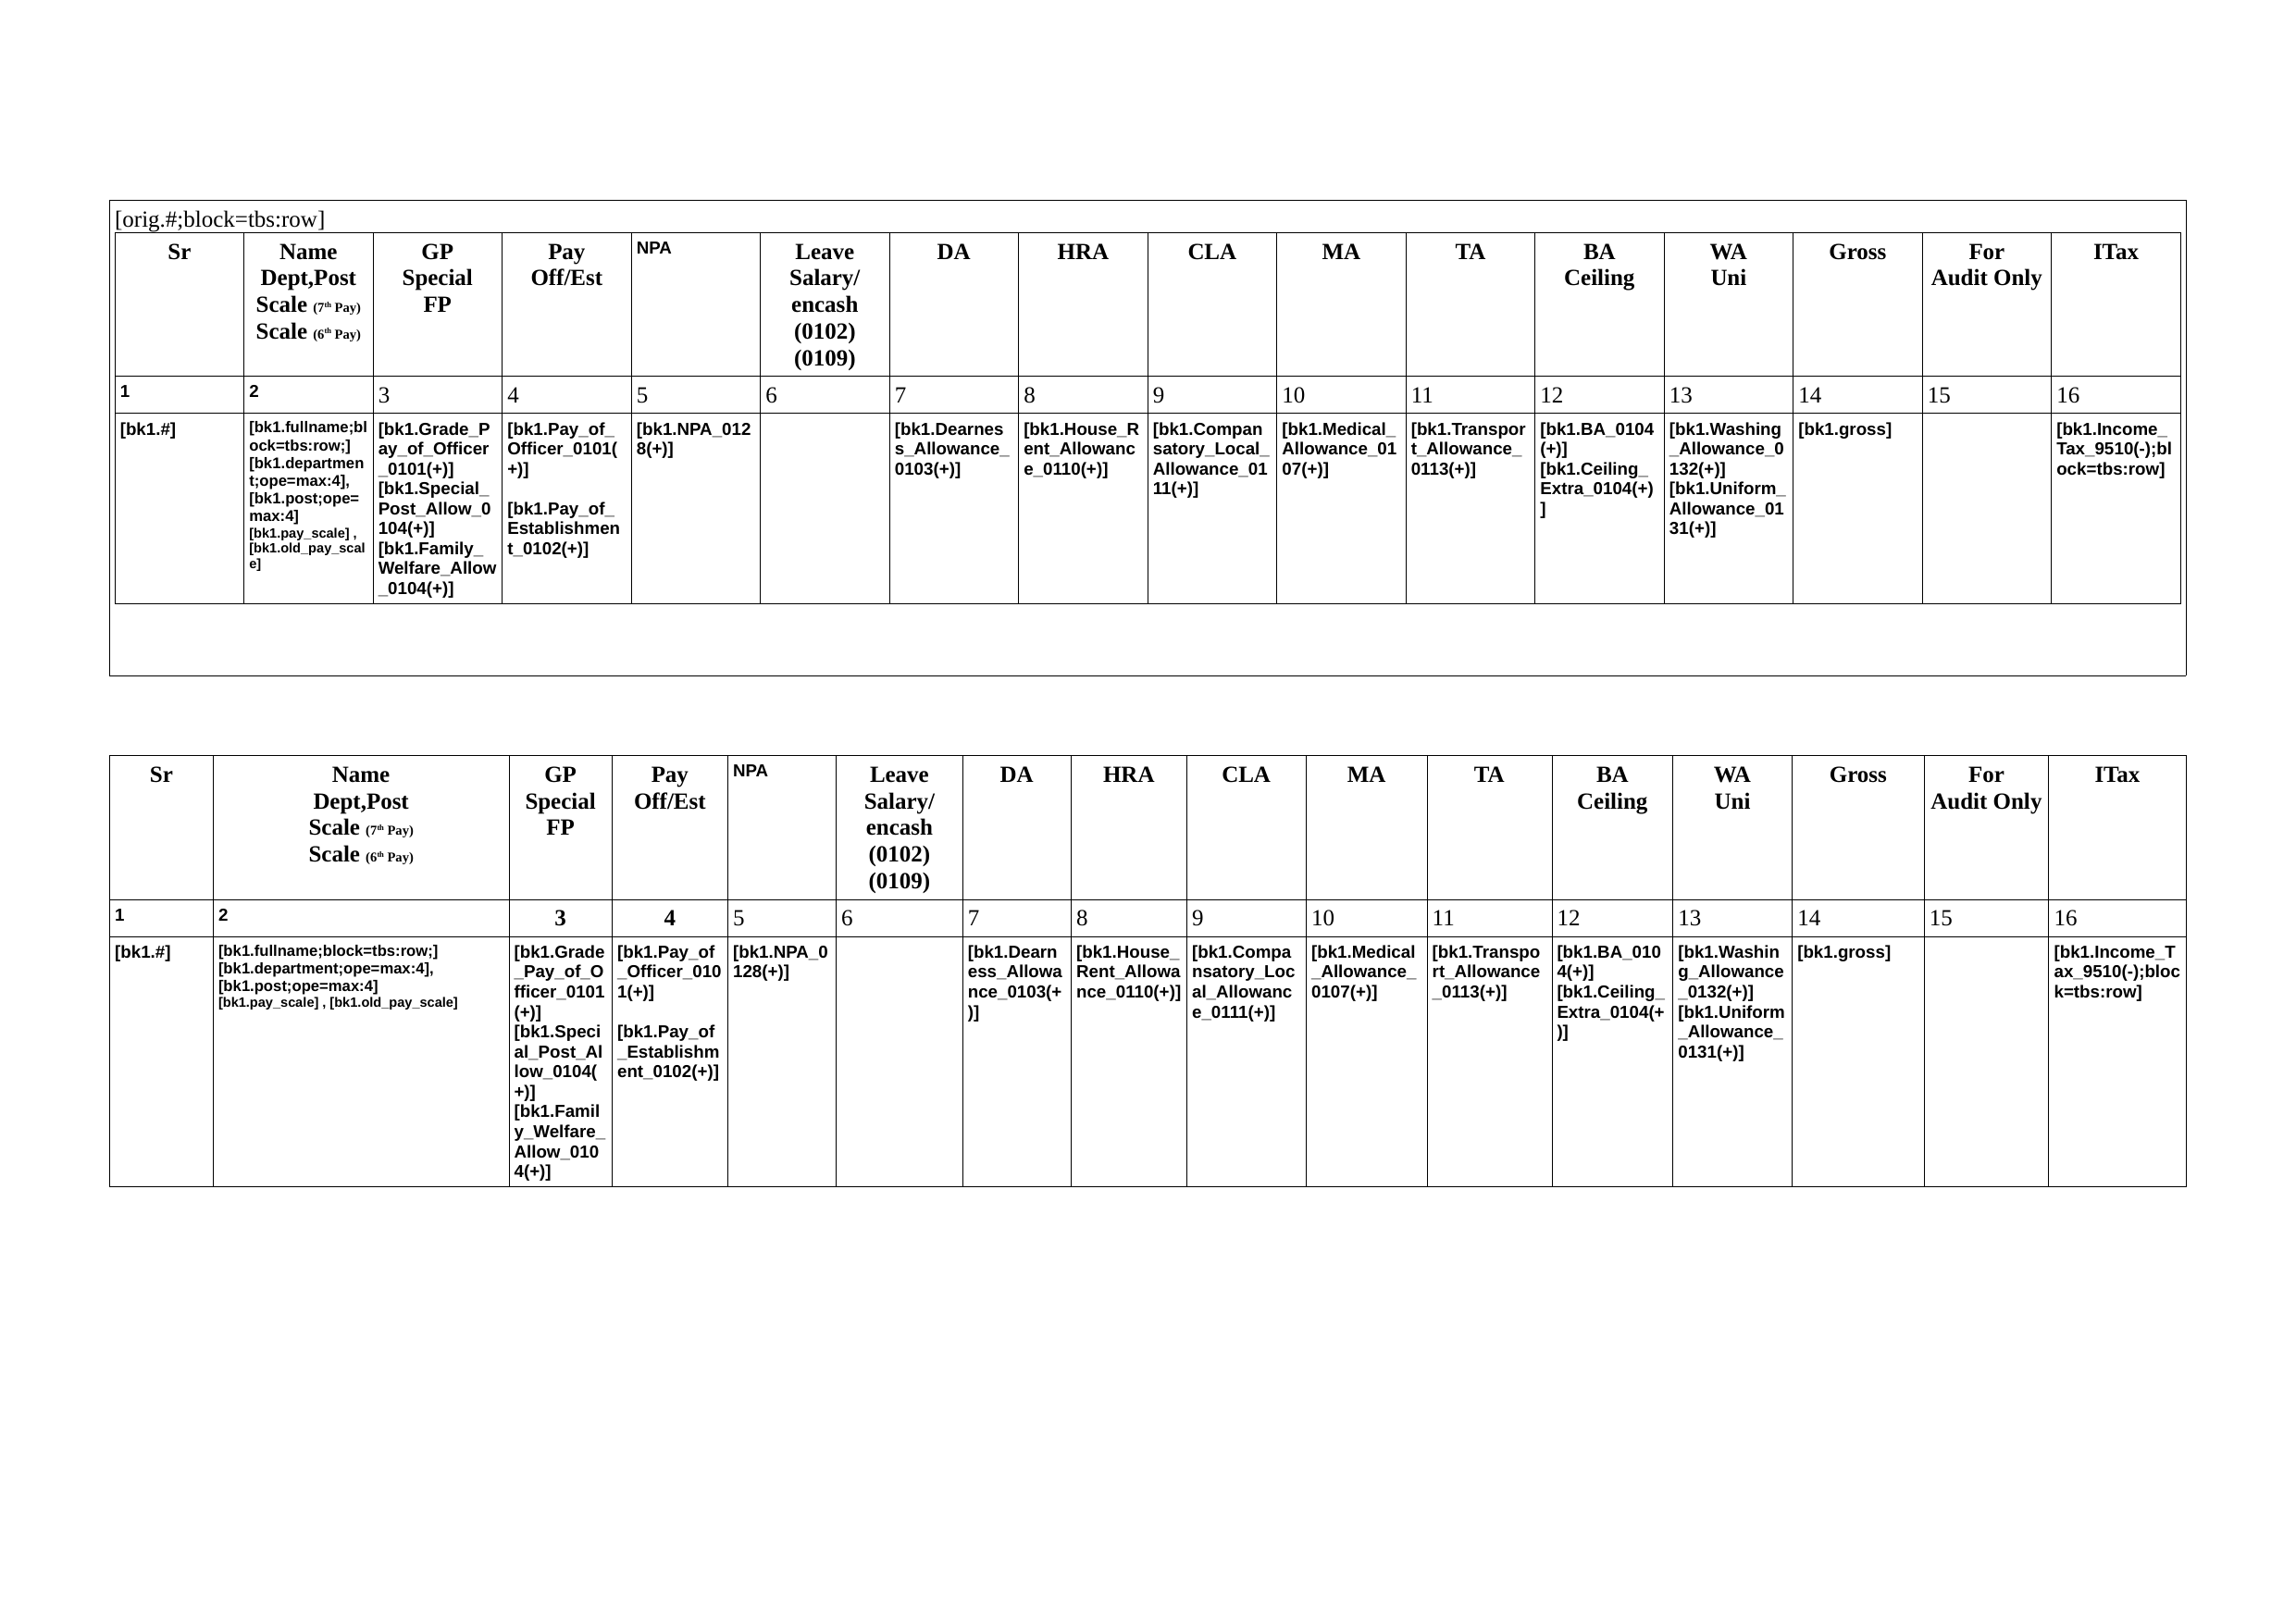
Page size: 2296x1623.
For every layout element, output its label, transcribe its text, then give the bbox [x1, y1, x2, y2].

table_cell [bk1.NPA_0128(+)] [632, 414, 760, 603]
table_header Pay Off/Est [613, 756, 727, 899]
table_header Leave Salary/ encash (0102) (0109) [837, 756, 962, 899]
table_header For Audit Only [1923, 233, 2051, 376]
table_header CLA [1187, 756, 1306, 899]
table_cell 9 [1148, 377, 1276, 413]
table_header NPA [632, 233, 760, 376]
table_cell [bk1.Medical_Allowance_0107(+)] [1307, 937, 1427, 1186]
table_header NPA [728, 756, 836, 899]
table_cell 14 [1793, 900, 1924, 936]
table_cell [1923, 414, 2051, 603]
table_cell [bk1.fullname;block=tbs:row;] [bk1.department;ope=max:4],[bk1.post;ope=max:4] [bk1.pay_scale] , [bk1.old_pay_scale] [214, 937, 509, 1186]
table_header HRA [1072, 756, 1186, 899]
table_cell 3 [510, 900, 612, 936]
table_cell 12 [1553, 900, 1672, 936]
table_cell 8 [1072, 900, 1186, 936]
table_header Pay Off/Est [503, 233, 631, 376]
table_cell [bk1.NPA_0128(+)] [728, 937, 836, 1186]
table_cell 1 [116, 377, 243, 413]
table_cell 8 [1019, 377, 1148, 413]
table_cell 11 [1428, 900, 1552, 936]
table_cell 5 [632, 377, 760, 413]
table_cell [1925, 937, 2048, 1186]
table_cell [bk1.gross] [1793, 414, 1922, 603]
table_cell 10 [1277, 377, 1406, 413]
table_cell 4 [613, 900, 727, 936]
table_header [orig.#;block=tbs:row] [110, 201, 2186, 675]
table_cell [bk1.Grade_Pay_of_Officer_0101(+)] [bk1.Special_Post_Allow_0104(+)] [bk1.Family_Welfare_Allow_0104(+)] [374, 414, 502, 603]
table_cell 14 [1793, 377, 1922, 413]
table_cell 2 [214, 900, 509, 936]
table_header DA [890, 233, 1018, 376]
table_cell [bk1.Dearness_Allowance_0103(+)] [963, 937, 1071, 1186]
table_cell 11 [1407, 377, 1534, 413]
table_cell 10 [1307, 900, 1427, 936]
table_cell 9 [1187, 900, 1306, 936]
table_header Name Dept,Post Scale (7th Pay) Scale (6th Pay) [244, 233, 373, 376]
table_header TA [1428, 756, 1552, 899]
table_header WA Uni [1665, 233, 1793, 376]
table_cell 4 [503, 377, 631, 413]
table_cell [bk1.House_Rent_Allowance_0110(+)] [1072, 937, 1186, 1186]
table_header GP Special FP [374, 233, 502, 376]
table_header CLA [1148, 233, 1276, 376]
table_header BA Ceiling [1535, 233, 1664, 376]
table_header Leave Salary/ encash (0102) (0109) [761, 233, 889, 376]
table_cell [bk1.Transport_Allowance_0113(+)] [1407, 414, 1534, 603]
table_cell [bk1.Pay_of_Officer_0101(+)] [bk1.Pay_of_Establishment_0102(+)] [503, 414, 631, 603]
table_cell [bk1.House_Rent_Allowance_0110(+)] [1019, 414, 1148, 603]
table_cell [837, 937, 962, 1186]
table_cell 15 [1925, 900, 2048, 936]
table_cell [bk1.gross] [1793, 937, 1924, 1186]
table_cell 6 [837, 900, 962, 936]
table_cell [bk1.Medical_Allowance_0107(+)] [1277, 414, 1406, 603]
table_cell 16 [2049, 900, 2186, 936]
table_header ITax [2049, 756, 2186, 899]
table_header GP Special FP [510, 756, 612, 899]
table_cell 2 [244, 377, 373, 413]
table_cell 3 [374, 377, 502, 413]
table_header TA [1407, 233, 1534, 376]
table_cell [bk1.#] [116, 414, 243, 603]
table_header MA [1307, 756, 1427, 899]
table_cell 12 [1535, 377, 1664, 413]
table_cell [bk1.Compansatory_Local_Allowance_0111(+)] [1187, 937, 1306, 1186]
table_cell 5 [728, 900, 836, 936]
table_header MA [1277, 233, 1406, 376]
table_header Name Dept,Post Scale (7th Pay) Scale (6th Pay) [214, 756, 509, 899]
table_cell [bk1.#] [110, 937, 213, 1186]
table_cell [bk1.Washing_Allowance_0132(+)] [bk1.Uniform_Allowance_0131(+)] [1665, 414, 1793, 603]
table_cell 6 [761, 377, 889, 413]
table_header ITax [2052, 233, 2180, 376]
table_header WA Uni [1673, 756, 1792, 899]
table_cell [bk1.Grade_Pay_of_Officer_0101(+)] [bk1.Special_Post_Allow_0104(+)] [bk1.Family_Welfare_Allow_0104(+)] [510, 937, 612, 1186]
table_cell 7 [963, 900, 1071, 936]
table_cell 7 [890, 377, 1018, 413]
table_header Sr [110, 756, 213, 899]
table_cell 16 [2052, 377, 2180, 413]
table_cell [bk1.BA_0104(+)] [bk1.Ceiling_Extra_0104(+)] [1553, 937, 1672, 1186]
table_cell [bk1.Income_Tax_9510(-);block=tbs:row] [2049, 937, 2186, 1186]
table_header BA Ceiling [1553, 756, 1672, 899]
table_cell [bk1.Transport_Allowance_0113(+)] [1428, 937, 1552, 1186]
table_cell [bk1.Income_Tax_9510(-);block=tbs:row] [2052, 414, 2180, 603]
table_cell [bk1.Washing_Allowance_0132(+)] [bk1.Uniform_Allowance_0131(+)] [1673, 937, 1792, 1186]
table_cell [bk1.Pay_of_Officer_0101(+)] [bk1.Pay_of_Establishment_0102(+)] [613, 937, 727, 1186]
table_cell [bk1.Dearness_Allowance_0103(+)] [890, 414, 1018, 603]
table_header Sr [116, 233, 243, 376]
table_cell 13 [1673, 900, 1792, 936]
table_header DA [963, 756, 1071, 899]
table_header Gross [1793, 756, 1924, 899]
table_cell 1 [110, 900, 213, 936]
table_cell 13 [1665, 377, 1793, 413]
table_header Gross [1793, 233, 1922, 376]
table_header For Audit Only [1925, 756, 2048, 899]
table_cell [bk1.Compansatory_Local_Allowance_0111(+)] [1148, 414, 1276, 603]
table_cell [761, 414, 889, 603]
table_header HRA [1019, 233, 1148, 376]
table_cell [bk1.fullname;block=tbs:row;] [bk1.department;ope=max:4],[bk1.post;ope=max:4] [bk1.pay_scale] , [bk1.old_pay_scale] [244, 414, 373, 603]
table_cell 15 [1923, 377, 2051, 413]
table_cell [bk1.BA_0104(+)] [bk1.Ceiling_Extra_0104(+)] [1535, 414, 1664, 603]
